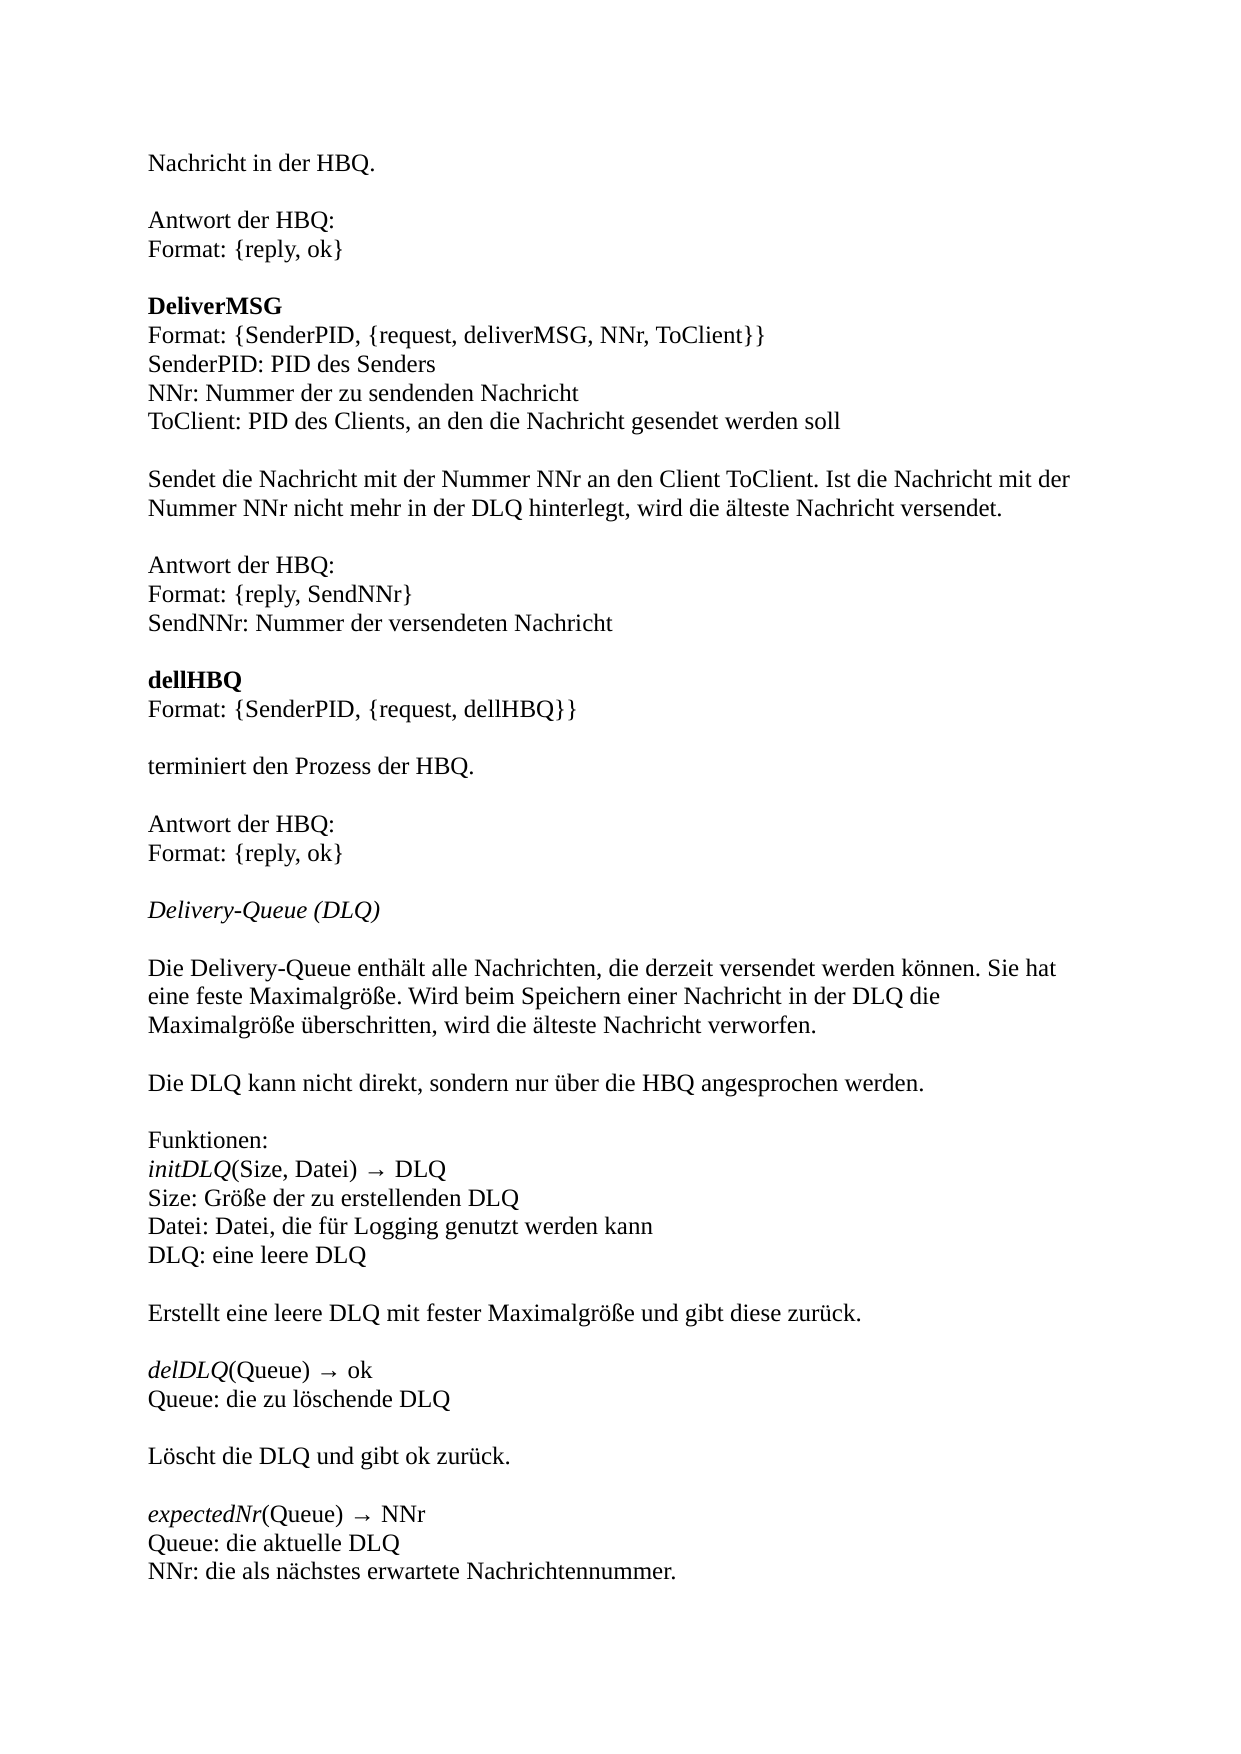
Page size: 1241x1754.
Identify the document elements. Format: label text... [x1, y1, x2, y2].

text Format: {SenderPID, {request, deliverMSG, NNr, ToClient}} [148, 320, 1093, 349]
text delDLQ(Queue) → ok [148, 1355, 1093, 1384]
text ToClient: PID des Clients, an den die Nachricht gesendet werden soll [148, 406, 1093, 435]
text Queue: die aktuelle DLQ [148, 1528, 1093, 1556]
text Löscht die DLQ und gibt ok zurück. [148, 1441, 1093, 1470]
text terminiert den Prozess der HBQ. [148, 751, 1093, 780]
text DeliverMSG [148, 291, 1093, 320]
text Antwort der HBQ: [148, 205, 1093, 234]
text Antwort der HBQ: [148, 550, 1093, 579]
text NNr: Nummer der zu sendenden Nachricht [148, 378, 1093, 406]
text initDLQ(Size, Datei) → DLQ [148, 1154, 1093, 1183]
text Datei: Datei, die für Logging genutzt werden kann [148, 1211, 1093, 1240]
text expectedNr(Queue) → NNr [148, 1499, 1093, 1528]
text Format: {reply, ok} [148, 838, 1093, 866]
text Antwort der HBQ: [148, 809, 1093, 838]
text Queue: die zu löschende DLQ [148, 1384, 1093, 1413]
text Size: Größe der zu erstellenden DLQ [148, 1183, 1093, 1211]
text DLQ: eine leere DLQ [148, 1240, 1093, 1269]
text Sendet die Nachricht mit der Nummer NNr an den Client ToClient. Ist die Nachricht mit der Nummer NNr nicht mehr in der DLQ hinterlegt, wird die älteste Nachricht versendet. [148, 464, 1093, 521]
text NNr: die als nächstes erwartete Nachrichtennummer. [148, 1556, 1093, 1585]
text Format: {reply, ok} [148, 234, 1093, 263]
text Nachricht in der HBQ. [148, 148, 1093, 176]
text Die Delivery-Queue enthält alle Nachrichten, die derzeit versendet werden können. Sie hat eine feste Maximalgröße. Wird beim Speichern einer Nachricht in der DLQ die Maximalgröße überschritten, wird die älteste Nachricht verworfen. [148, 953, 1093, 1039]
text Delivery-Queue (DLQ) [148, 895, 1093, 924]
text dellHBQ [148, 665, 1093, 694]
text Funktionen: [148, 1125, 1093, 1154]
text SenderPID: PID des Senders [148, 349, 1093, 378]
text Format: {SenderPID, {request, dellHBQ}} [148, 694, 1093, 723]
text Format: {reply, SendNNr} [148, 579, 1093, 608]
text SendNNr: Nummer der versendeten Nachricht [148, 608, 1093, 636]
text Die DLQ kann nicht direkt, sondern nur über die HBQ angesprochen werden. [148, 1068, 1093, 1096]
text Erstellt eine leere DLQ mit fester Maximalgröße und gibt diese zurück. [148, 1298, 1093, 1326]
